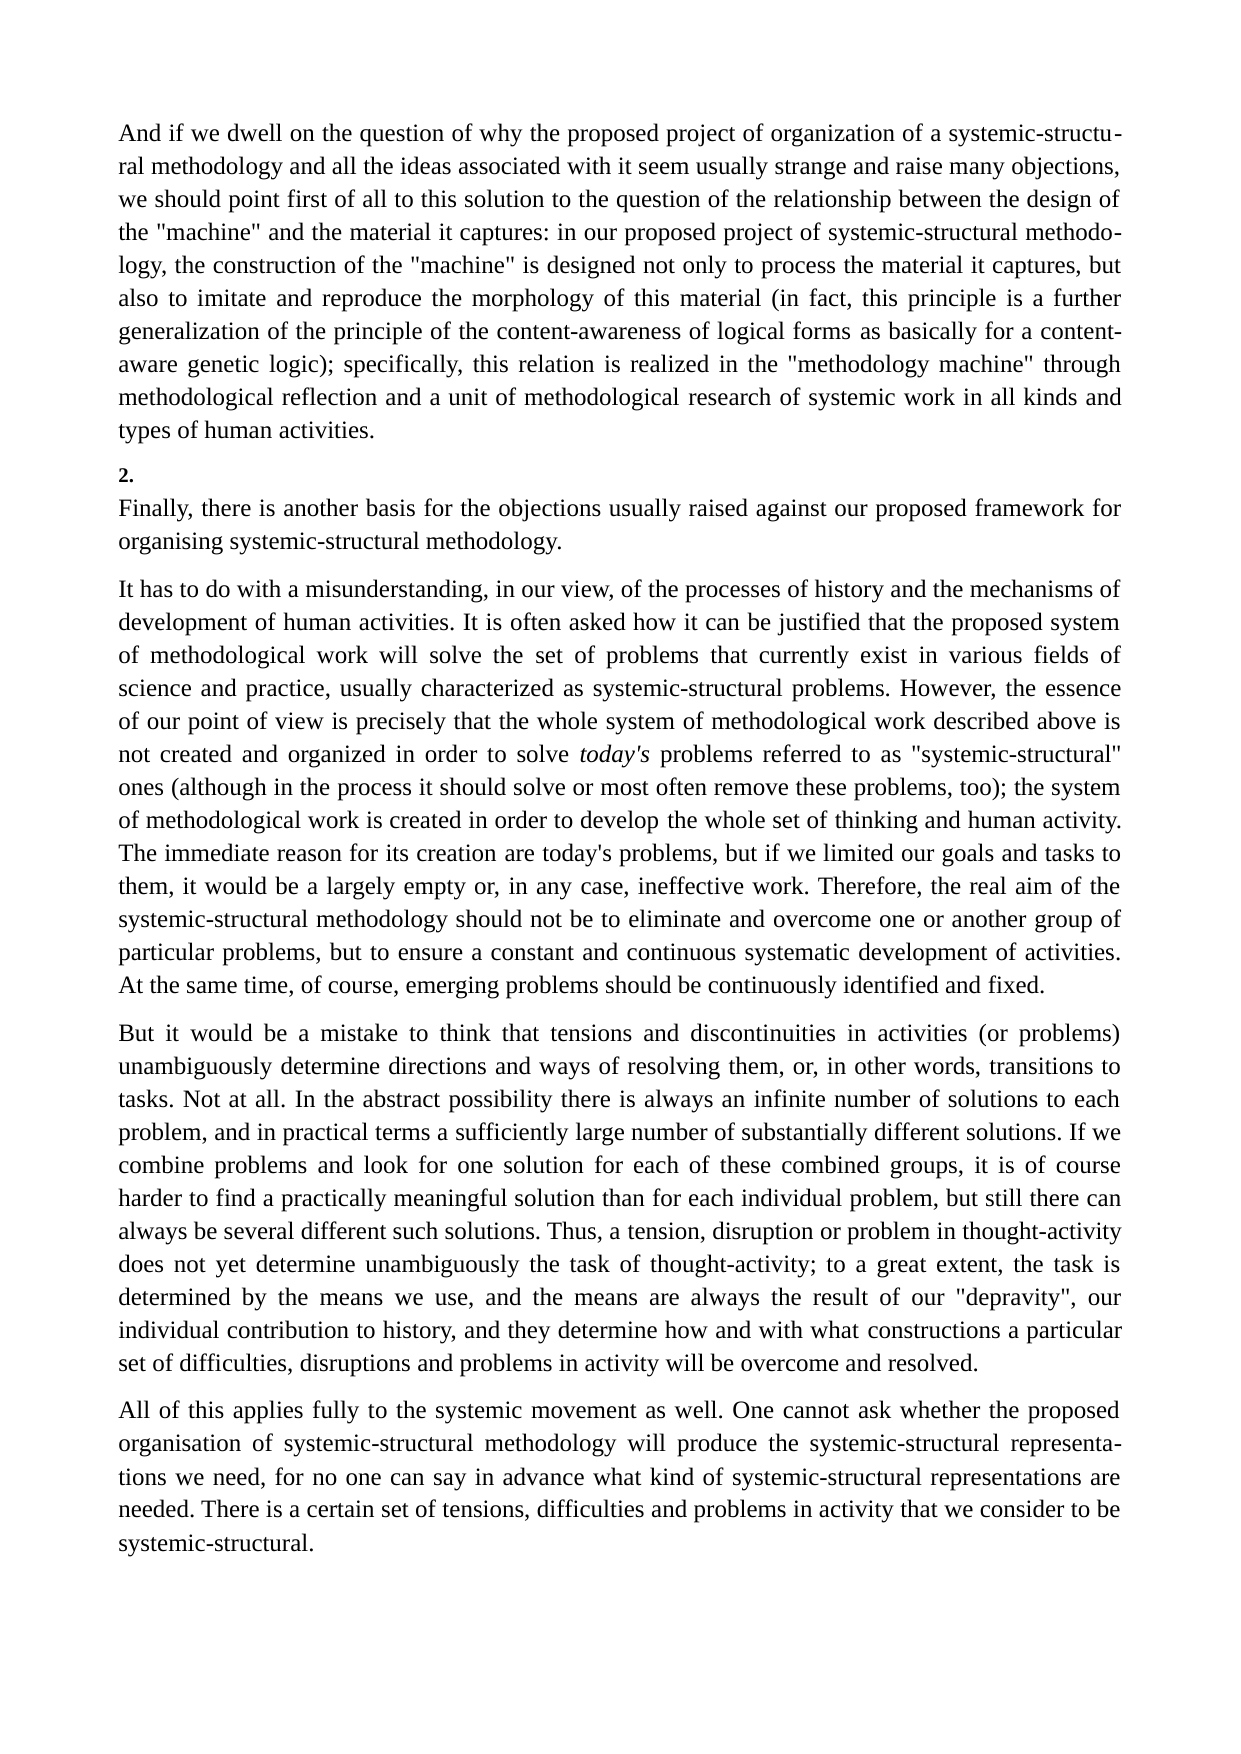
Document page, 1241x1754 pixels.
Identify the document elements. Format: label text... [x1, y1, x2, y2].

text All of this applies fully to the systemic movement as well. One cannot ask whether the proposed organisation of systemic-structural methodology will produce the systemic-structural representa­tions we need, for no one can say in advance what kind of systemic-structural representations are needed. There is a certain set of tensions, difficulties and problems in activity that we consider to be systemic-structural. [118, 1396, 1122, 1556]
subtitle 2. [118, 463, 1122, 487]
text It has to do with a misunderstanding, in our view, of the processes of history and the mechanisms of development of human activities. It is often asked how it can be justified that the proposed system of methodological work will solve the set of problems that currently exist in various fields of science and practice, usually characterized as systemic-structural problems. However, the essence of our point of view is precisely that the whole system of methodological work described above is not created and organized in order to solve today's problems referred to as "systemic-structural" ones (although in the process it should solve or most often remove these problems, too); the system of methodological work is created in order to develop the whole set of thinking and human activity. The immediate reason for its creation are today's problems, but if we limited our goals and tasks to them, it would be a largely empty or, in any case, ineffective work. Therefore, the real aim of the systemic-structural methodology should not be to eliminate and overcome one or another group of particular problems, but to ensure a constant and continuous systematic development of activities. At the same time, of course, emerging problems should be continuously identified and fixed. [118, 574, 1122, 999]
text But it would be a mistake to think that tensions and discontinuities in activities (or problems) unambiguously determine directions and ways of resolving them, or, in other words, transitions to tasks. Not at all. In the abstract possibility there is always an infinite number of solutions to each problem, and in practical terms a sufficiently large number of substantially different solutions. If we combine problems and look for one solution for each of these combined groups, it is of course harder to find a practically meaningful solution than for each individual problem, but still there can always be several different such solutions. Thus, a tension, disruption or problem in thought-activity does not yet determine unambiguously the task of thought-activity; to a great extent, the task is determined by the means we use, and the means are always the result of our "depravity", our individual contribution to history, and they determine how and with what constructions a particular set of difficulties, disruptions and problems in activity will be overcome and resolved. [118, 1018, 1122, 1377]
text Finally, there is another basis for the objections usually raised against our proposed framework for organising systemic-structural methodology. [118, 493, 1122, 555]
text And if we dwell on the question of why the proposed project of organization of a systemic-structu­ral methodology and all the ideas associated with it seem usually strange and raise many objections, we should point first of all to this solution to the question of the relationship between the design of the "machine" and the material it captures: in our proposed project of systemic-structural methodo­logy, the construction of the "machine" is designed not only to process the material it captures, but also to imitate and reproduce the morphology of this material (in fact, this principle is a further generalization of the principle of the content-awareness of logical forms as basically for a content-aware genetic logic); specifically, this relation is realized in the "methodology machine" through methodological reflection and a unit of methodological research of systemic work in all kinds and types of human activities. [118, 118, 1122, 444]
